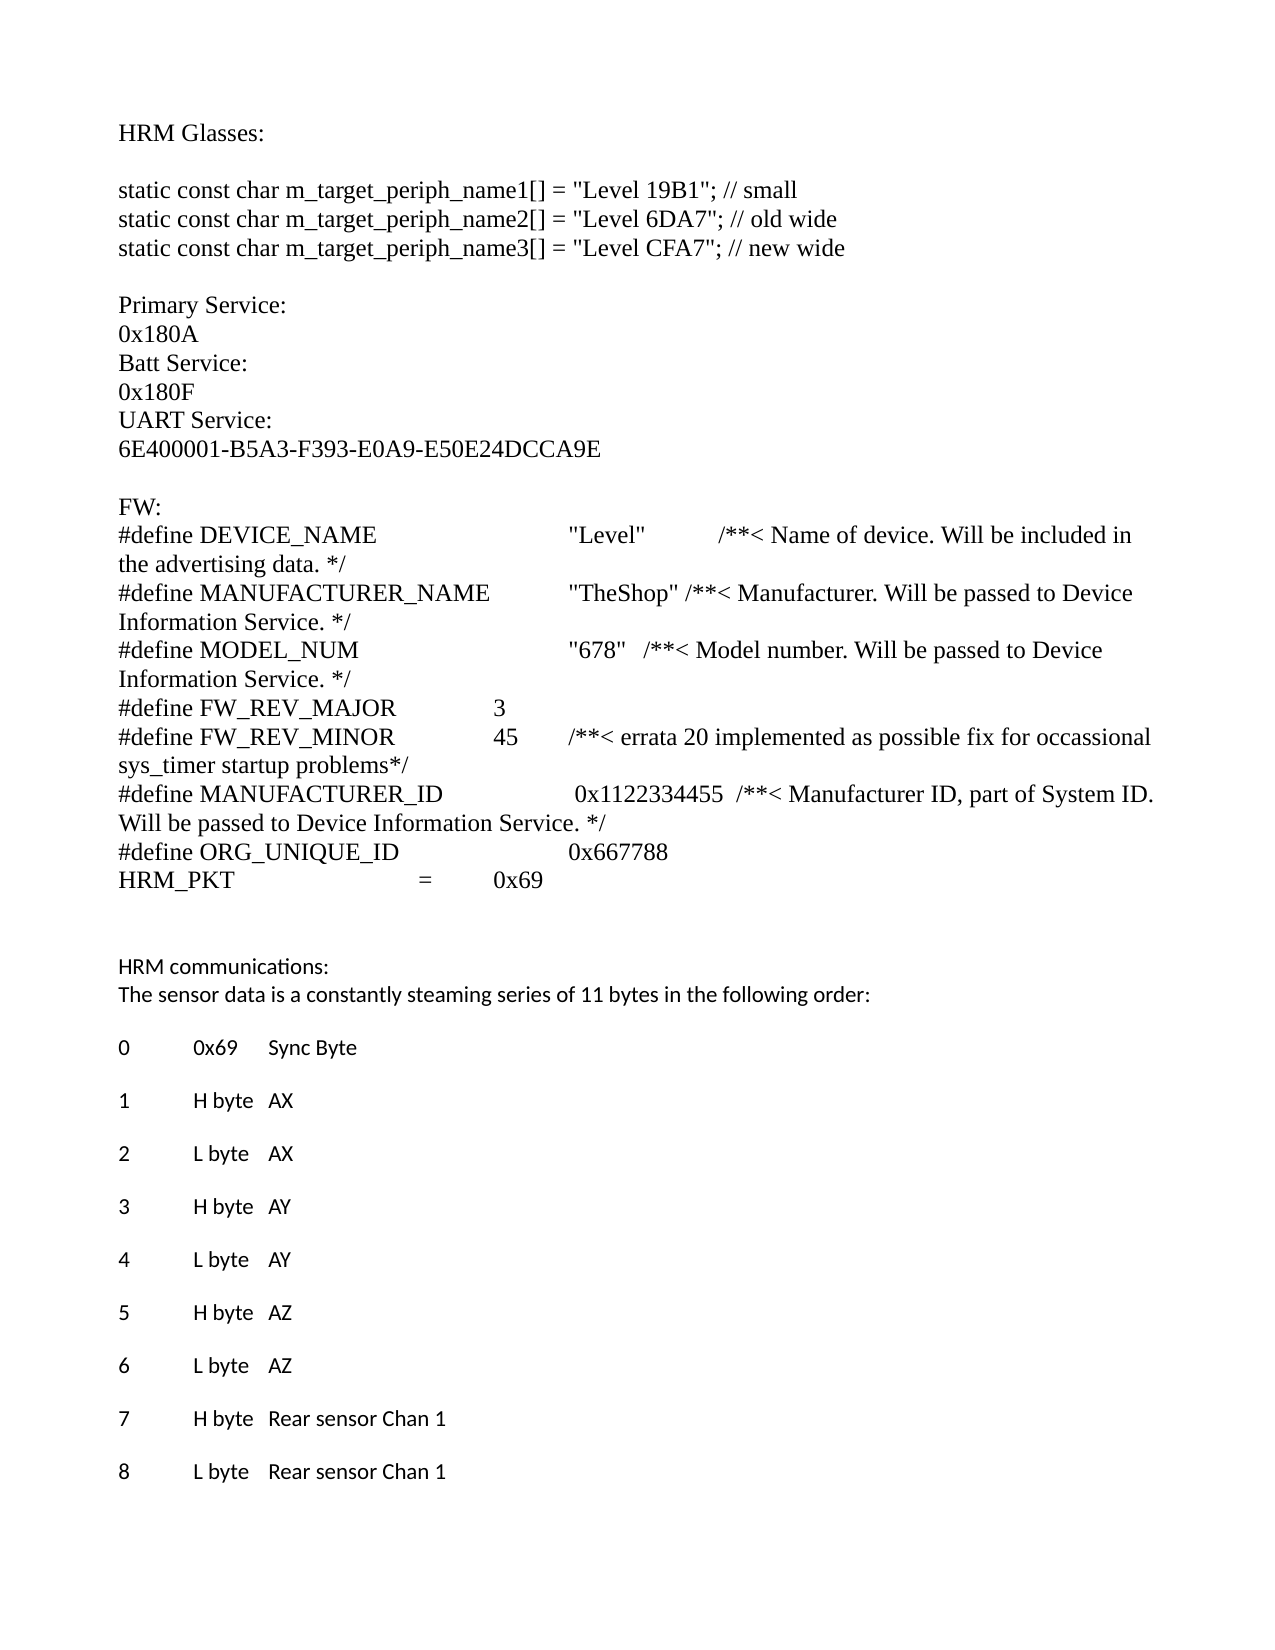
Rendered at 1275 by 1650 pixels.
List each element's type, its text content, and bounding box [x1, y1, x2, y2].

text 2 L byte AX [118, 1139, 1157, 1167]
text 0x180F [118, 377, 1157, 406]
text #define FW_REV_MINOR 45 /**< errata 20 implemented as possible fix for occassional sys_timer startup problems*/ [118, 722, 1157, 779]
text 1 H byte AX [118, 1086, 1157, 1114]
text #define FW_REV_MAJOR 3 [118, 693, 1157, 722]
text HRM communications: [118, 952, 1157, 980]
text 4 L byte AY [118, 1245, 1157, 1273]
text 0x180A [118, 319, 1157, 348]
text static const char m_target_periph_name3[] = "Level CFA7"; // new wide [118, 233, 1157, 262]
text 3 H byte AY [118, 1192, 1157, 1220]
text #define MANUFACTURER_ID 0x1122334455 /**< Manufacturer ID, part of System ID. Will be passed to Device Information Service. */ [118, 779, 1157, 837]
text UART Service: [118, 406, 1157, 434]
text HRM Glasses: [118, 118, 1157, 147]
text 0 0x69 Sync Byte [118, 1033, 1157, 1061]
text static const char m_target_periph_name1[] = "Level 19B1"; // small [118, 176, 1157, 204]
text FW: [118, 492, 1157, 521]
text The sensor data is a constantly steaming series of 11 bytes in the following order: [118, 980, 1157, 1008]
text 7 H byte Rear sensor Chan 1 [118, 1404, 1157, 1432]
text #define MODEL_NUM "678" /**< Model number. Will be passed to Device Information Service. */ [118, 636, 1157, 693]
text Batt Service: [118, 348, 1157, 377]
text 8 L byte Rear sensor Chan 1 [118, 1457, 1157, 1485]
text 5 H byte AZ [118, 1298, 1157, 1326]
text HRM_PKT = 0x69 [118, 866, 1157, 894]
text 6E400001-B5A3-F393-E0A9-E50E24DCCA9E [118, 434, 1157, 463]
text Primary Service: [118, 291, 1157, 319]
text static const char m_target_periph_name2[] = "Level 6DA7"; // old wide [118, 204, 1157, 233]
text 6 L byte AZ [118, 1351, 1157, 1379]
text #define ORG_UNIQUE_ID 0x667788 [118, 837, 1157, 866]
text #define MANUFACTURER_NAME "TheShop" /**< Manufacturer. Will be passed to Device Information Service. */ [118, 578, 1157, 636]
text #define DEVICE_NAME "Level" /**< Name of device. Will be included in the advertising data. */ [118, 521, 1157, 578]
